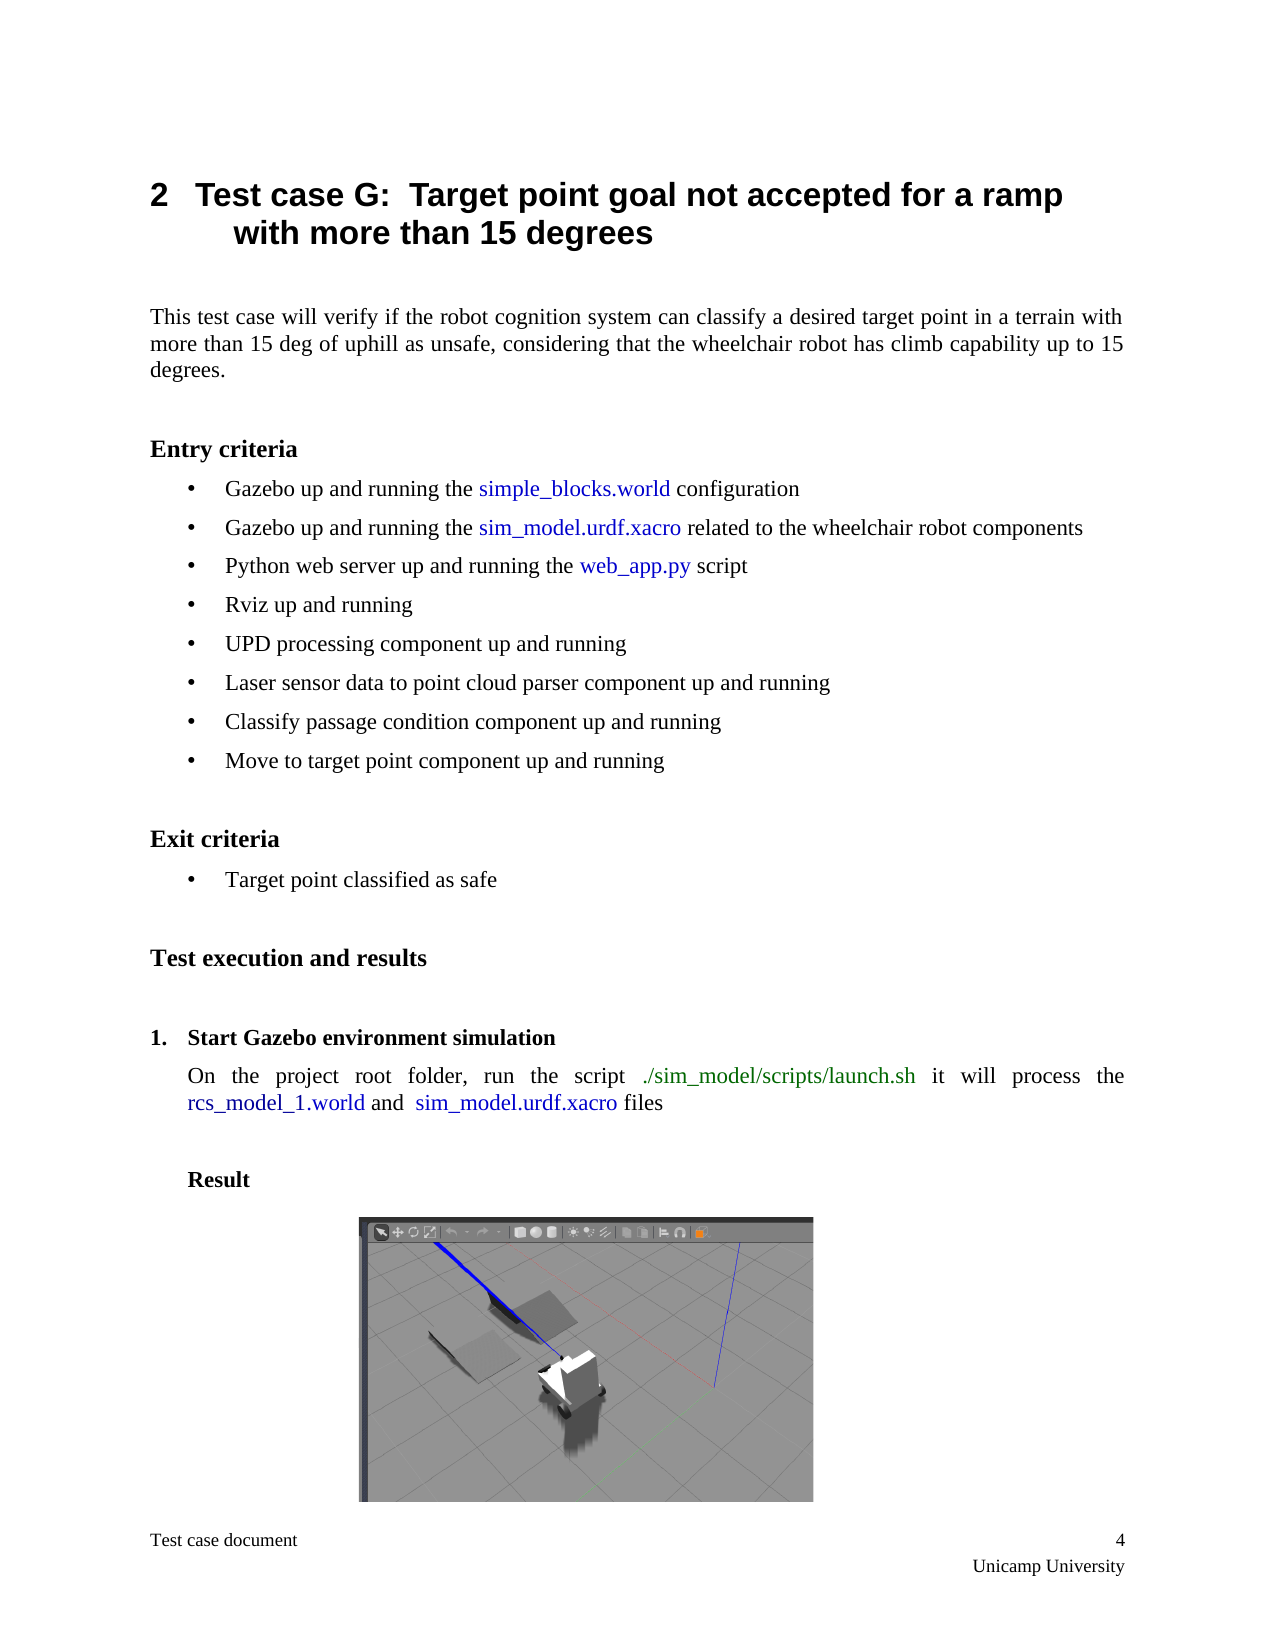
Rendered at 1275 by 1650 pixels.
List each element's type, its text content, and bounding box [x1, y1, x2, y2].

list Move to target point component up and running [187, 747, 1125, 773]
list Start Gazebo environment simulation [150, 1024, 1125, 1050]
list Result [150, 1167, 1125, 1193]
list UPD processing component up and running [187, 630, 1125, 657]
list Classify passage condition component up and running [187, 708, 1125, 734]
list Target point classified as safe [187, 866, 1125, 892]
text Exit criteria [150, 824, 1125, 853]
list Python web server up and running the web_app.py script [187, 553, 1125, 579]
text Test execution and results [150, 943, 1125, 972]
text Entry criteria [150, 434, 1125, 462]
list Rviz up and running [187, 591, 1125, 618]
text This test case will verify if the robot cognition system can classify a desired target point in a terrain with more than 15 deg of uphill as unsafe, considering that the wheelchair robot has climb capability up to 15 degrees. [150, 303, 1125, 382]
list Gazebo up and running the sim_model.urdf.xacro related to the wheelchair robot components [187, 514, 1125, 540]
picture [358, 1217, 814, 1502]
list Laser sensor data to point cloud parser component up and running [187, 669, 1125, 696]
list Gazebo up and running the simple_blocks.world configuration [187, 475, 1125, 501]
list On the project root folder, run the script ./sim_model/scripts/launch.sh it will process the rcs_model_1.world and sim_model.urdf.xacro files [150, 1062, 1125, 1115]
subtitle Test case G: Target point goal not accepted for a ramp with more than 15 degrees [150, 175, 1125, 252]
